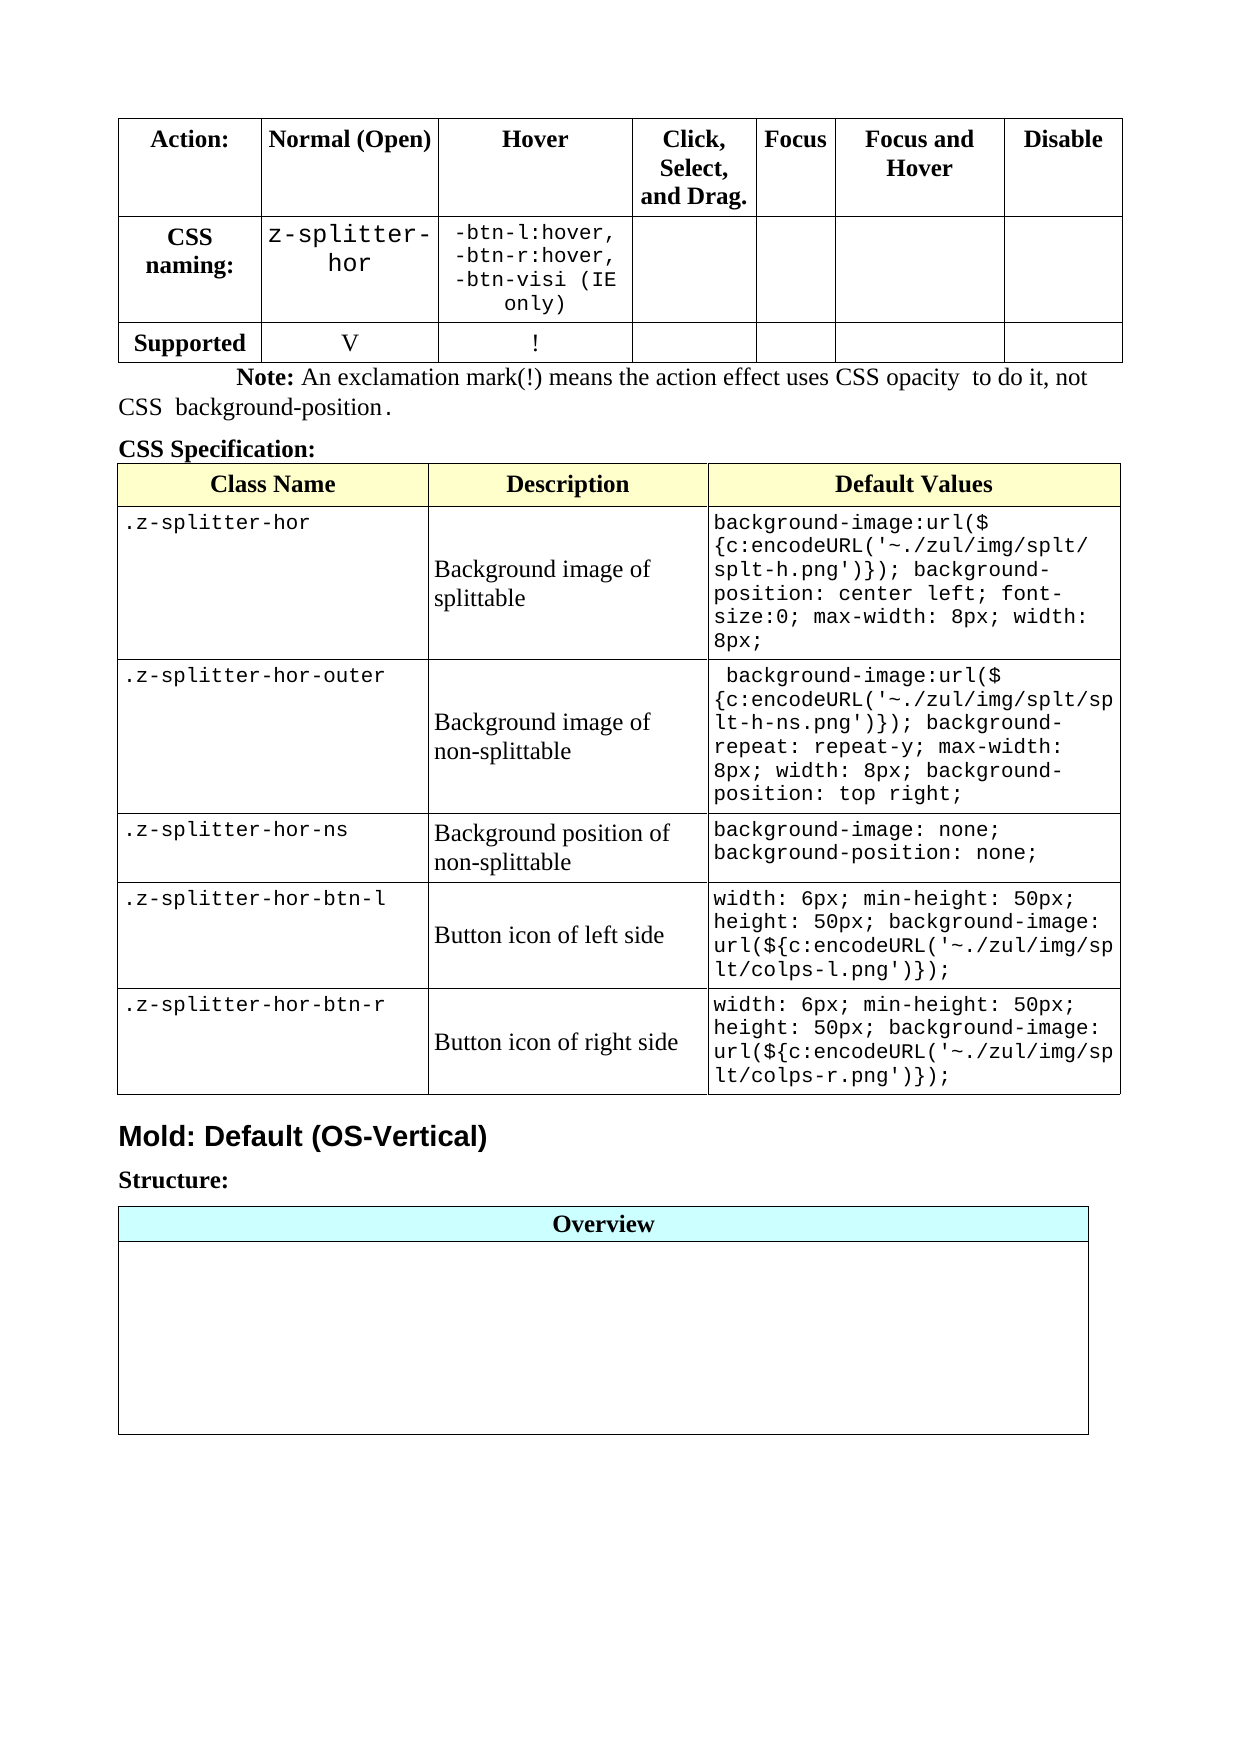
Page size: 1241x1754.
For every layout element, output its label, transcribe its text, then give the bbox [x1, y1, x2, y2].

table_header Click, Select, and Drag. [633, 119, 756, 216]
table_header Focus [757, 119, 835, 216]
table_header Description [429, 464, 707, 506]
subtitle Mold: Default (OS-Vertical) [118, 1119, 1122, 1153]
table_cell Button icon of right side [429, 989, 707, 1094]
table_cell width: 6px; min-height: 50px; height: 50px; background-image: url(${c:encodeURL('~./zul/img/splt/colps-r.png')}); [709, 989, 1120, 1094]
table_cell ! [439, 323, 632, 362]
table_cell background-image: none; background-position: none; [709, 814, 1120, 882]
table_cell Supported [119, 323, 261, 362]
table_cell .z-splitter-hor-btn-l [118, 883, 428, 988]
table_cell background-image:url(${c:encodeURL('~./zul/img/splt/splt-h.png')}); background-position: center left; font-size:0; max-width: 8px; width: 8px; [709, 507, 1120, 659]
table_cell [757, 323, 835, 362]
table_cell [633, 323, 756, 362]
table_header Class Name [118, 464, 428, 506]
text Note: An exclamation mark(!) means the action effect uses CSS opacity to do it, not CSS background-position. [118, 363, 1122, 422]
table_cell CSS naming: [119, 217, 261, 322]
table_cell [119, 1242, 1088, 1434]
table_cell [757, 217, 835, 322]
table_cell [1005, 217, 1122, 322]
table_cell [1005, 323, 1122, 362]
table_cell Background image of splittable [429, 507, 707, 659]
table_cell Button icon of left side [429, 883, 707, 988]
table_cell .z-splitter-hor-btn-r [118, 989, 428, 1094]
table_cell z-splitter-hor [262, 217, 438, 322]
table_cell -btn-l:hover, -btn-r:hover, -btn-visi (IE only) [439, 217, 632, 322]
table_cell [633, 217, 756, 322]
text CSS Specification: [118, 434, 1122, 463]
table_header Hover [439, 119, 632, 216]
table_cell Background position of non-splittable [429, 814, 707, 882]
table_cell Background image of non-splittable [429, 660, 707, 813]
table_cell width: 6px; min-height: 50px; height: 50px; background-image: url(${c:encodeURL('~./zul/img/splt/colps-l.png')}); [709, 883, 1120, 988]
table_header Default Values [709, 464, 1120, 506]
table_cell [836, 323, 1004, 362]
table_header Action: [119, 119, 261, 216]
text Structure: [118, 1165, 1122, 1194]
table_header Focus and Hover [836, 119, 1004, 216]
table_cell .z-splitter-hor [118, 507, 428, 659]
table_header Normal (Open) [262, 119, 438, 216]
table_cell V [262, 323, 438, 362]
table_cell .z-splitter-hor-outer [118, 660, 428, 813]
table_cell background-image:url(${c:encodeURL('~./zul/img/splt/splt-h-ns.png')}); background-repeat: repeat-y; max-width: 8px; width: 8px; background-position: top right; [709, 660, 1120, 813]
table_header Overview [119, 1207, 1088, 1241]
table_cell .z-splitter-hor-ns [118, 814, 428, 882]
table_header Disable [1005, 119, 1122, 216]
table_cell [836, 217, 1004, 322]
